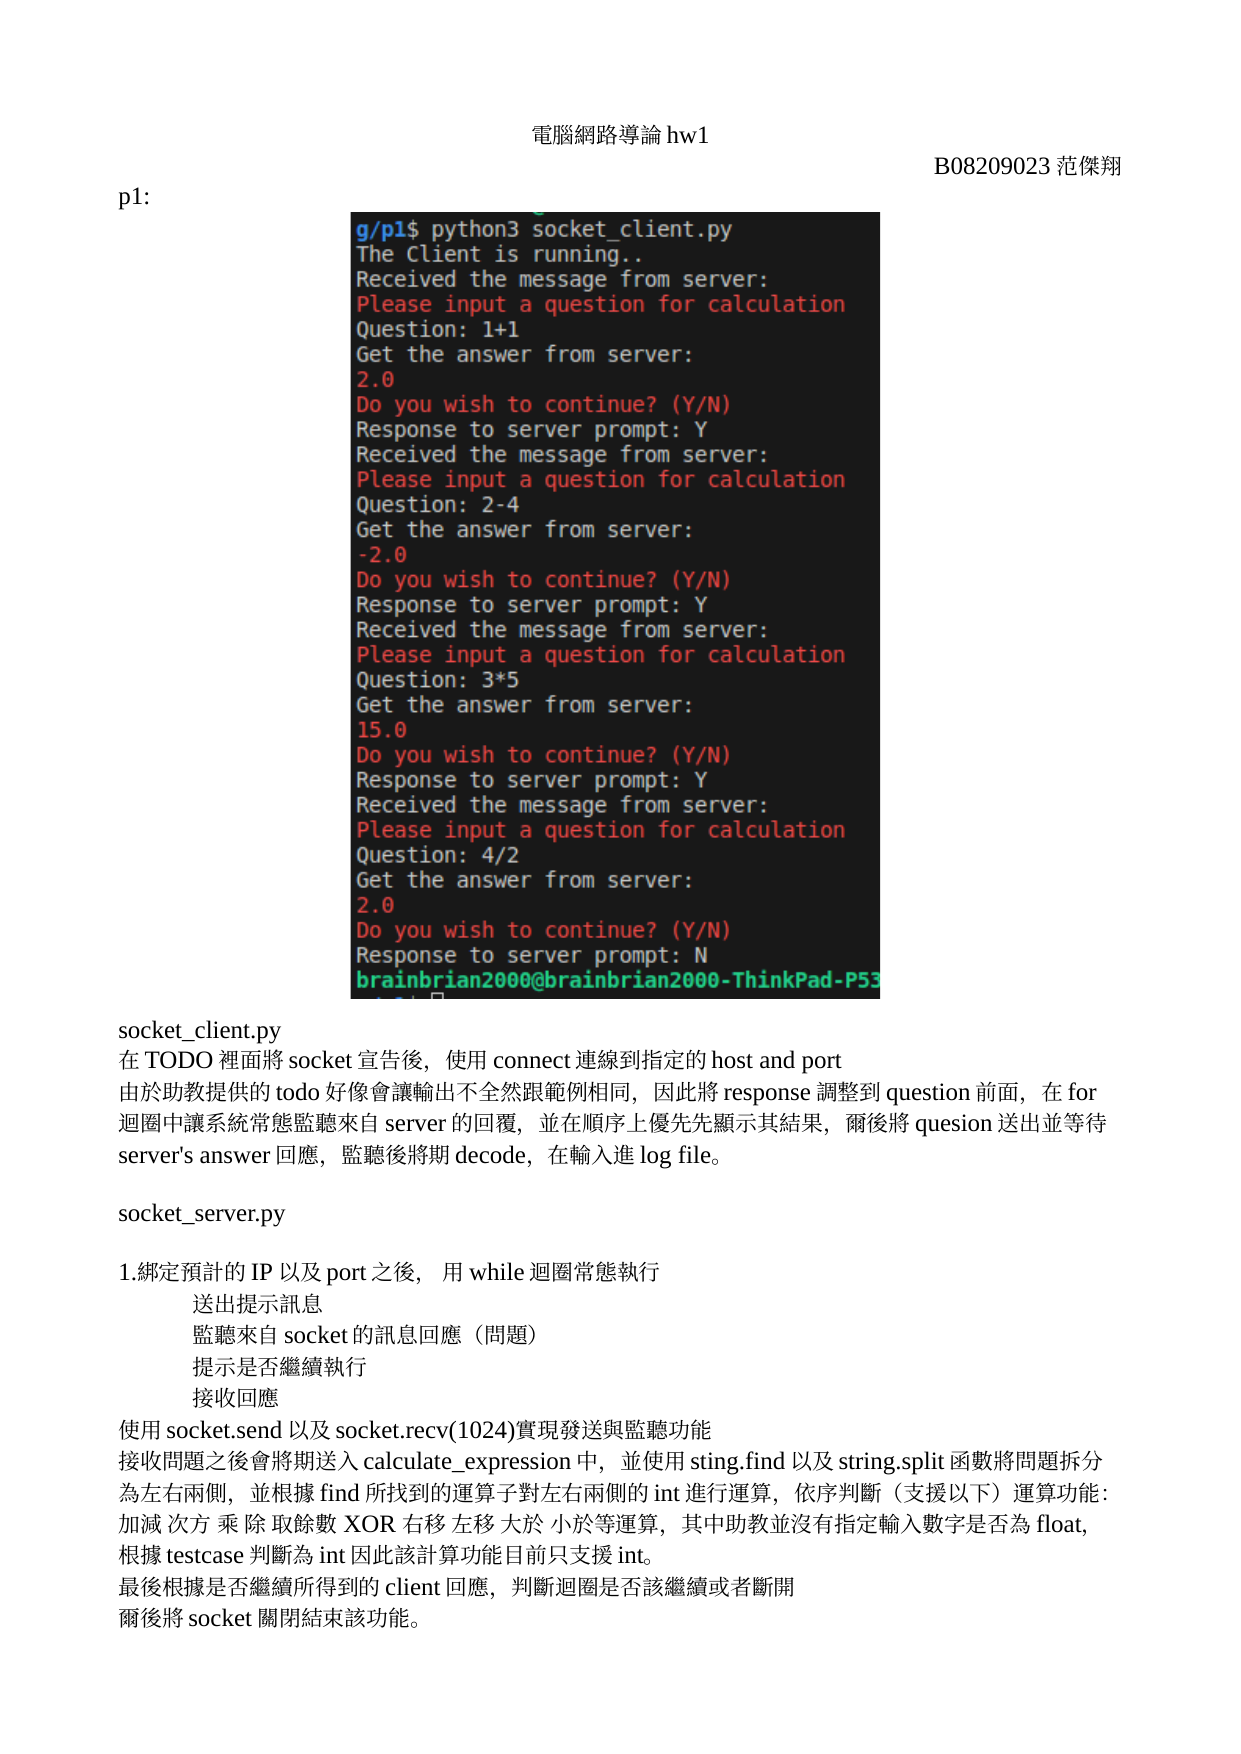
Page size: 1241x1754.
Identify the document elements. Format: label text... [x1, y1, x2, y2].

text 爾後將socket關閉結束該功能。 [118, 1602, 1122, 1633]
text socket_server.py [118, 1198, 1122, 1227]
text 提示是否繼續執行 [118, 1350, 1122, 1381]
text 接收問題之後會將期送入calculate_expression中，並使用sting.find以及string.split函數將問題拆分為左右兩側，並根據find所找到的運算子對左右兩側的int進行運算，依序判斷（支援以下）運算功能： [118, 1444, 1122, 1507]
text 接收回應 [118, 1381, 1122, 1413]
text 使用socket.send以及socket.recv(1024)實現發送與監聽功能 [118, 1413, 1122, 1444]
text 監聽來自socket的訊息回應（問題） [118, 1318, 1122, 1350]
text 電腦網路導論hw1 [118, 118, 1122, 149]
text 在TODO裡面將socket宣告後，使用connect連線到指定的host and port [118, 1043, 1122, 1075]
text p1: [118, 181, 1122, 210]
text 由於助教提供的todo好像會讓輸出不全然跟範例相同，因此將response調整到question前面，在for迴圈中讓系統常態監聽來自server的回覆，並在順序上優先先顯示其結果，爾後將quesion送出並等待server's answer回應，監聽後將期decode，在輸入進log file。 [118, 1075, 1122, 1169]
text 1.綁定預計的IP以及port之後， 用while迴圈常態執行 [118, 1256, 1122, 1287]
picture [350, 212, 881, 999]
text 最後根據是否繼續所得到的client回應，判斷迴圈是否該繼續或者斷開 [118, 1570, 1122, 1602]
text socket_client.py [118, 1015, 1122, 1043]
text B08209023 范傑翔 [118, 149, 1122, 181]
text 送出提示訊息 [118, 1287, 1122, 1318]
text 加減 次方 乘 除 取餘數 XOR 右移 左移 大於 小於等運算，其中助教並沒有指定輸入數字是否為float，根據testcase判斷為int因此該計算功能目前只支援int。 [118, 1507, 1122, 1570]
